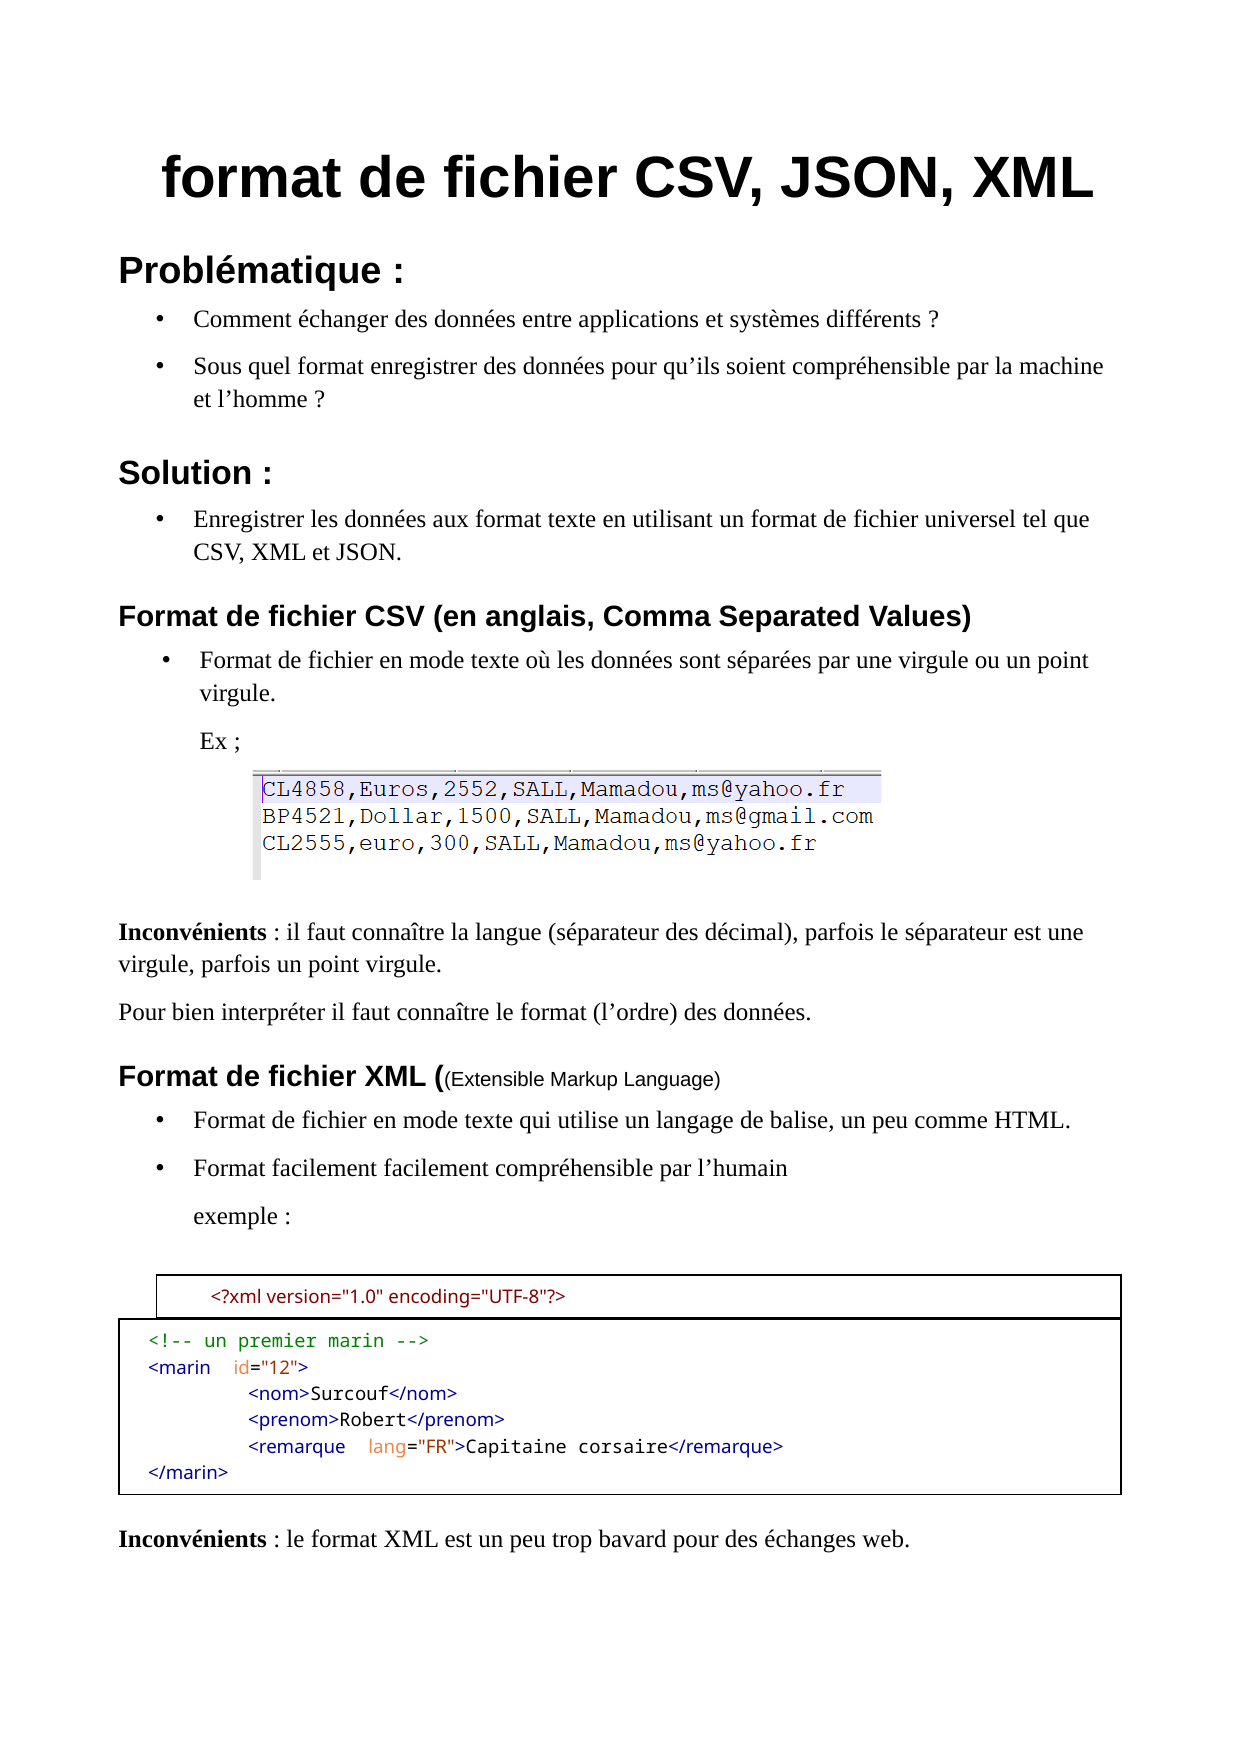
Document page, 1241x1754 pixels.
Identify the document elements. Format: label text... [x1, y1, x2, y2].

subtitle Format de fichier XML ((Extensible Markup Language) [118, 1059, 1122, 1093]
text <remarque lang="FR">Capitaine corsaire</remarque> [120, 1424, 1120, 1450]
list Enregistrer les données aux format texte en utilisant un format de fichier universel tel que CSV, XML et JSON. [156, 504, 1122, 566]
text Inconvénients : il faut connaître la langue (séparateur des décimal), parfois le séparateur est une virgule, parfois un point virgule. [118, 917, 1122, 978]
text <marin id="12"> [120, 1344, 1120, 1371]
text <prenom>Robert</prenom> [120, 1397, 1120, 1424]
text Pour bien interpréter il faut connaître le format (l’ordre) des données. [118, 997, 1122, 1026]
list Comment échanger des données entre applications et systèmes différents ? [156, 304, 1122, 333]
list Format facilement facilement compréhensible par l’humain [156, 1153, 1122, 1182]
subtitle Problématique : [118, 248, 1122, 291]
list Format de fichier en mode texte qui utilise un langage de balise, un peu comme HTML. [156, 1106, 1122, 1134]
list Sous quel format enregistrer des données pour qu’ils soient compréhensible par la machine et l’homme ? [156, 351, 1122, 413]
text <nom>Surcouf</nom> [120, 1371, 1120, 1397]
list Format de fichier en mode texte où les données sont séparées par une virgule ou un point virgule. [162, 646, 1122, 707]
text </marin> [120, 1450, 1120, 1494]
list <?xml version="1.0" encoding="UTF-8"?> [157, 1276, 1120, 1317]
title format de fichier CSV, JSON, XML [118, 143, 1122, 210]
list exemple : [156, 1201, 1122, 1229]
subtitle Format de fichier CSV (en anglais, Comma Separated Values) [118, 599, 1122, 633]
text Inconvénients : le format XML est un peu trop bavard pour des échanges web. [118, 1524, 1122, 1586]
picture [252, 770, 882, 880]
text <!-- un premier marin --> [120, 1320, 1120, 1344]
subtitle Solution : [118, 453, 1122, 492]
list Ex ; [162, 726, 1122, 755]
